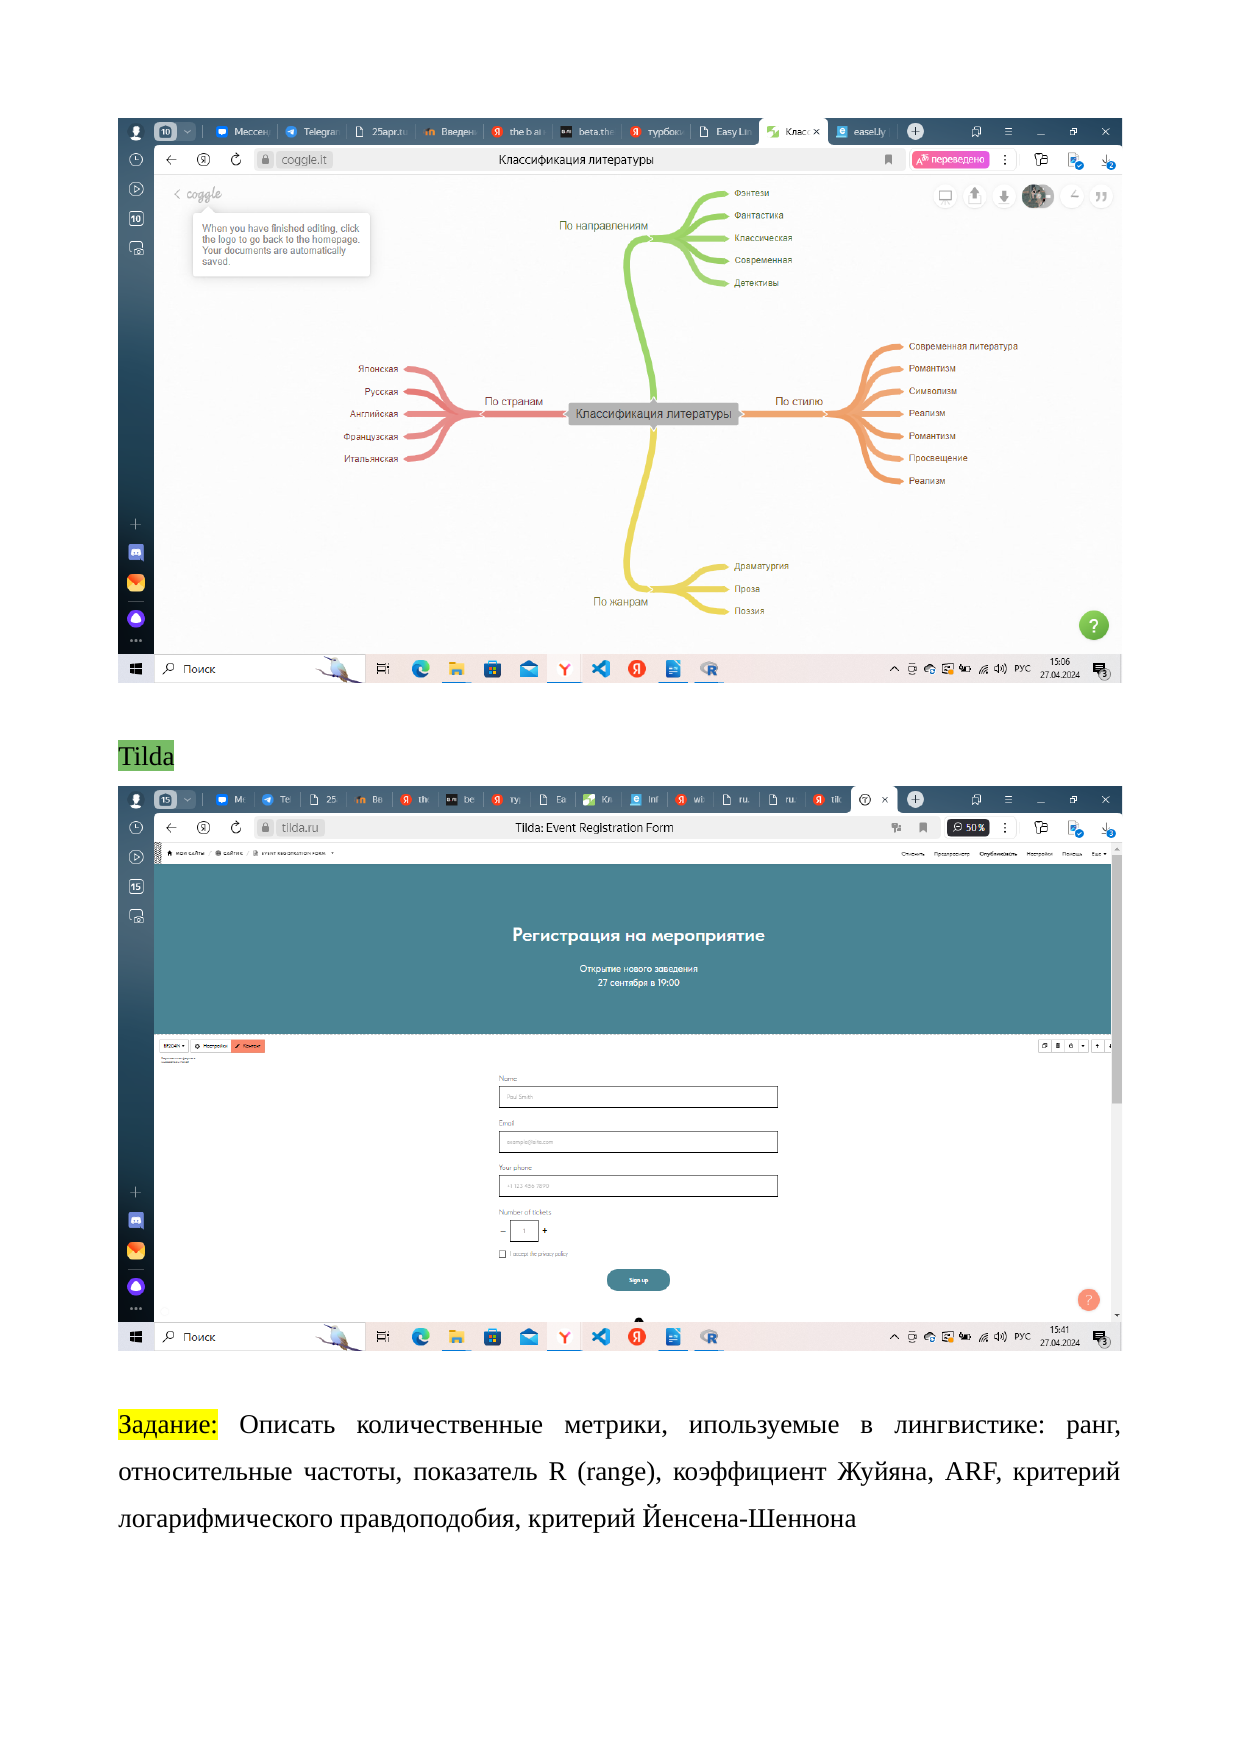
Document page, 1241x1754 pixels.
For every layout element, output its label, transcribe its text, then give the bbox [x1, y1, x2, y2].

picture [118, 786, 1123, 1351]
picture [118, 118, 1123, 683]
text Задание: Описать количественные метрики, ипользуемые в лингвистике: ранг, относительные частоты, показатель R (range), коэффициент Жуйяна, ARF, критерий логарифмического правдоподобия, критерий Йенсена-Шеннона [118, 1408, 1122, 1533]
text Tilda [118, 740, 1122, 771]
